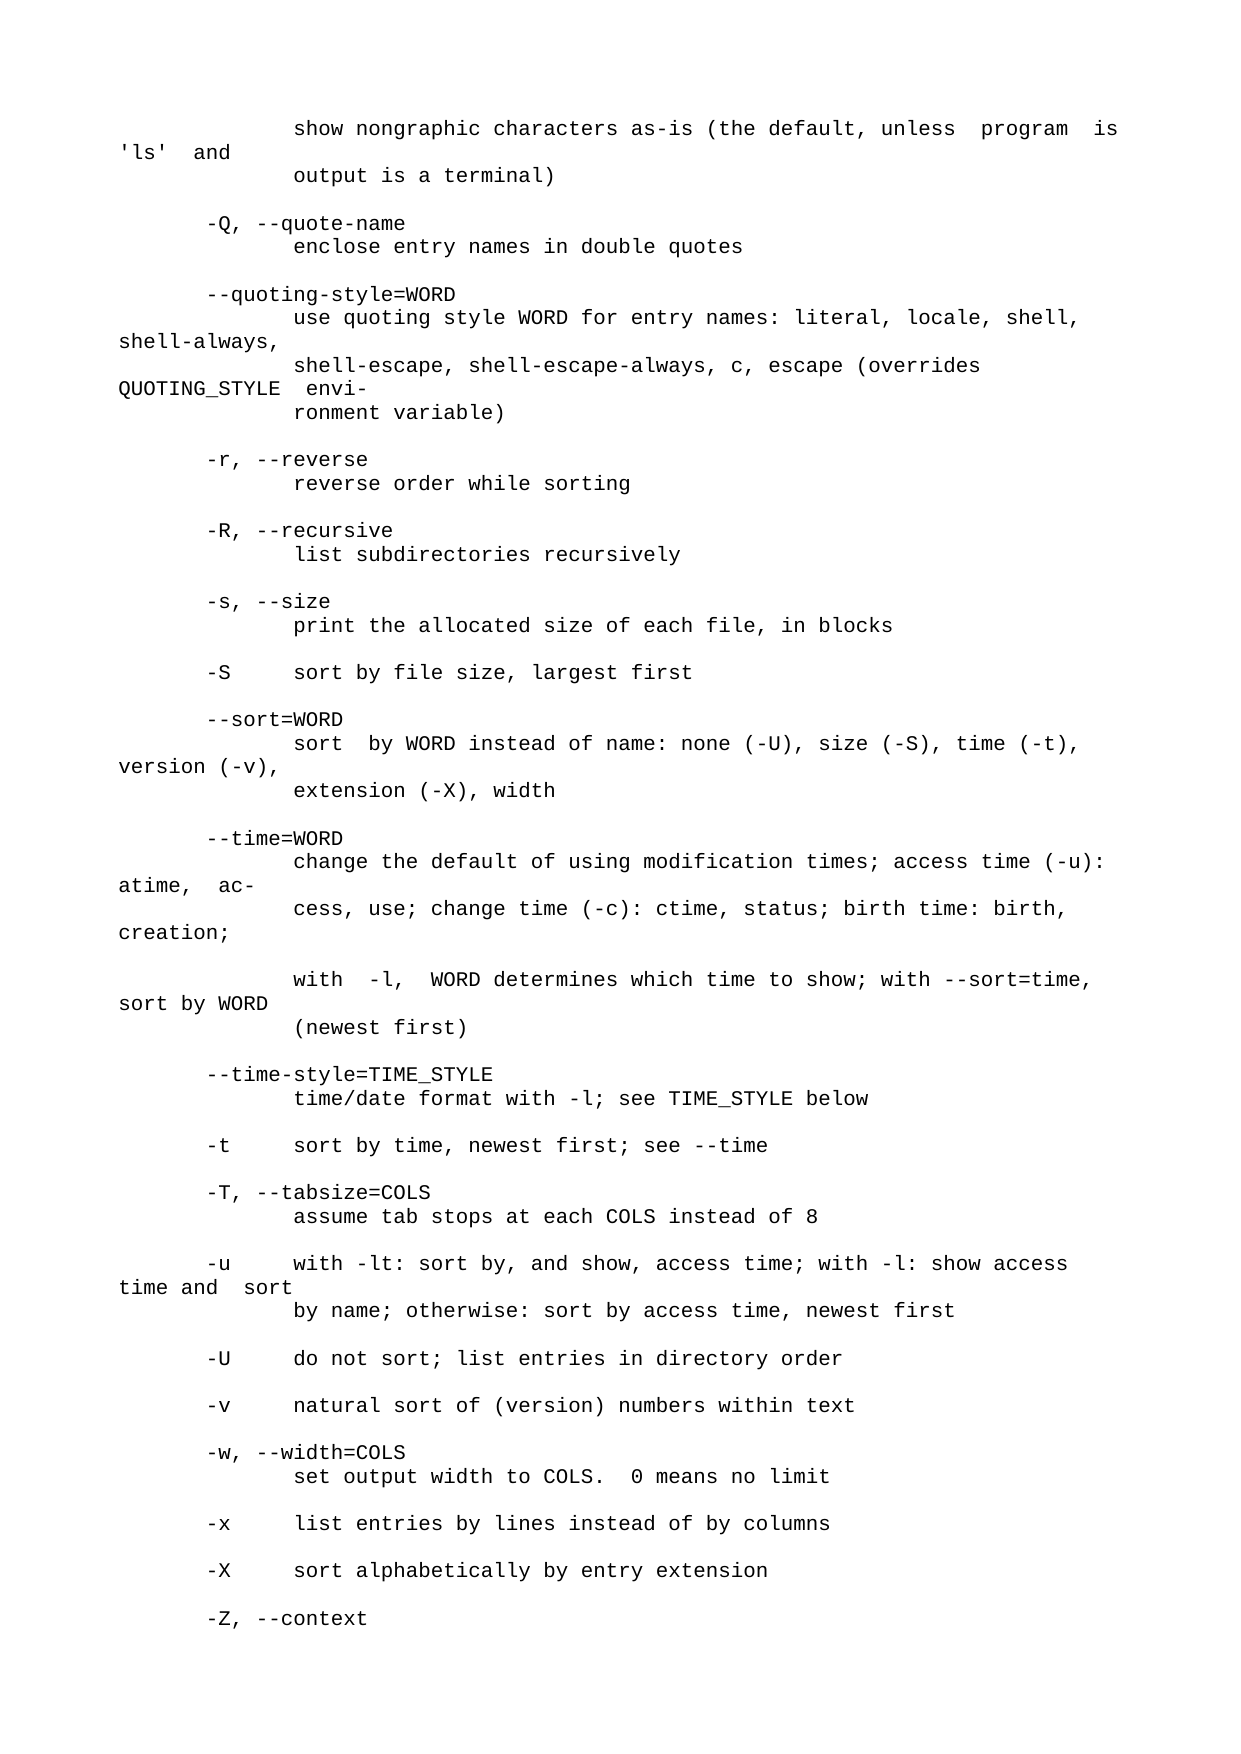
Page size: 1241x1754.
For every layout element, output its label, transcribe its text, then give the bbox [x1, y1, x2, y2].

text sort by WORD instead of name: none (-U), size (-S), time (-t), version (-v), [118, 733, 1122, 780]
text --time=WORD [118, 827, 1122, 851]
text shell-escape, shell-escape-always, c, escape (overrides QUOTING_STYLE envi‐ [118, 354, 1122, 402]
text -s, --size [118, 591, 1122, 615]
text extension (-X), width [118, 780, 1122, 804]
text output is a terminal) [118, 165, 1122, 189]
text cess, use; change time (-c): ctime, status; birth time: birth, creation; [118, 898, 1122, 946]
text enclose entry names in double quotes [118, 236, 1122, 260]
text time/date format with -l; see TIME_STYLE below [118, 1088, 1122, 1111]
text -r, --reverse [118, 449, 1122, 473]
text -T, --tabsize=COLS [118, 1182, 1122, 1206]
text assume tab stops at each COLS instead of 8 [118, 1206, 1122, 1229]
text -w, --width=COLS [118, 1442, 1122, 1466]
text (newest first) [118, 1017, 1122, 1040]
text use quoting style WORD for entry names: literal, locale, shell, shell-always, [118, 307, 1122, 354]
text -u with -lt: sort by, and show, access time; with -l: show access time and sort [118, 1253, 1122, 1300]
text print the allocated size of each file, in blocks [118, 615, 1122, 638]
text -Z, --context [118, 1608, 1122, 1631]
text --time-style=TIME_STYLE [118, 1064, 1122, 1088]
text -x list entries by lines instead of by columns [118, 1513, 1122, 1537]
text change the default of using modification times; access time (-u): atime, ac‐ [118, 851, 1122, 898]
text -v natural sort of (version) numbers within text [118, 1395, 1122, 1419]
text ronment variable) [118, 402, 1122, 426]
text -X sort alphabetically by entry extension [118, 1561, 1122, 1584]
text with -l, WORD determines which time to show; with --sort=time, sort by WORD [118, 969, 1122, 1017]
text --quoting-style=WORD [118, 284, 1122, 307]
text set output width to COLS. 0 means no limit [118, 1466, 1122, 1489]
text -R, --recursive [118, 520, 1122, 544]
text -t sort by time, newest first; see --time [118, 1135, 1122, 1158]
text list subdirectories recursively [118, 544, 1122, 567]
text -Q, --quote-name [118, 213, 1122, 236]
text -S sort by file size, largest first [118, 662, 1122, 686]
text --sort=WORD [118, 709, 1122, 733]
text show nongraphic characters as-is (the default, unless program is 'ls' and [118, 118, 1122, 165]
text -U do not sort; list entries in directory order [118, 1348, 1122, 1371]
text reverse order while sorting [118, 473, 1122, 496]
text by name; otherwise: sort by access time, newest first [118, 1300, 1122, 1324]
